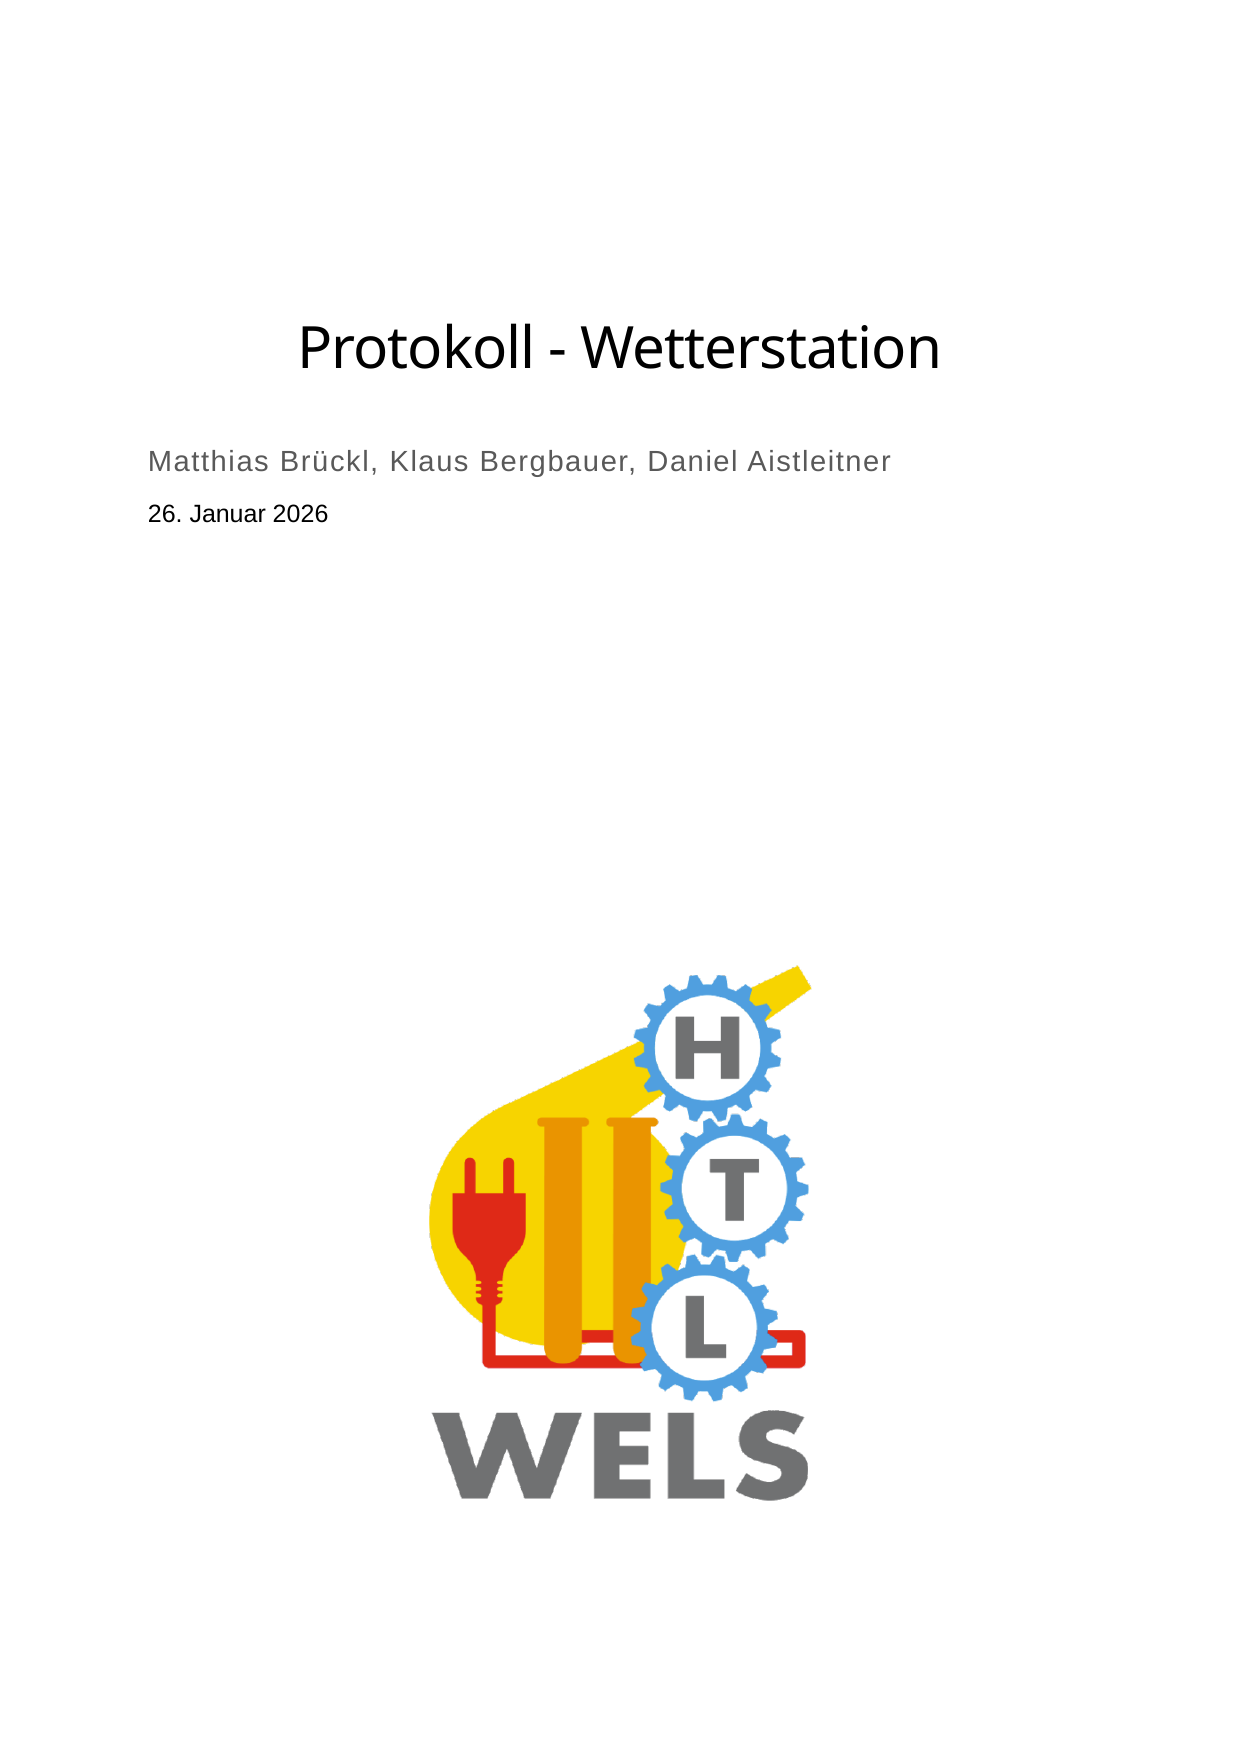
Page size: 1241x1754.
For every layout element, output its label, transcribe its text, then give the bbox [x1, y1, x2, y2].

text Matthias Brückl, Klaus Bergbauer, Daniel Aistleitner [148, 444, 1093, 478]
picture [338, 945, 902, 1521]
text Protokoll - Wetterstation [148, 307, 1093, 386]
text 26. Januar 2026 [148, 499, 1093, 528]
